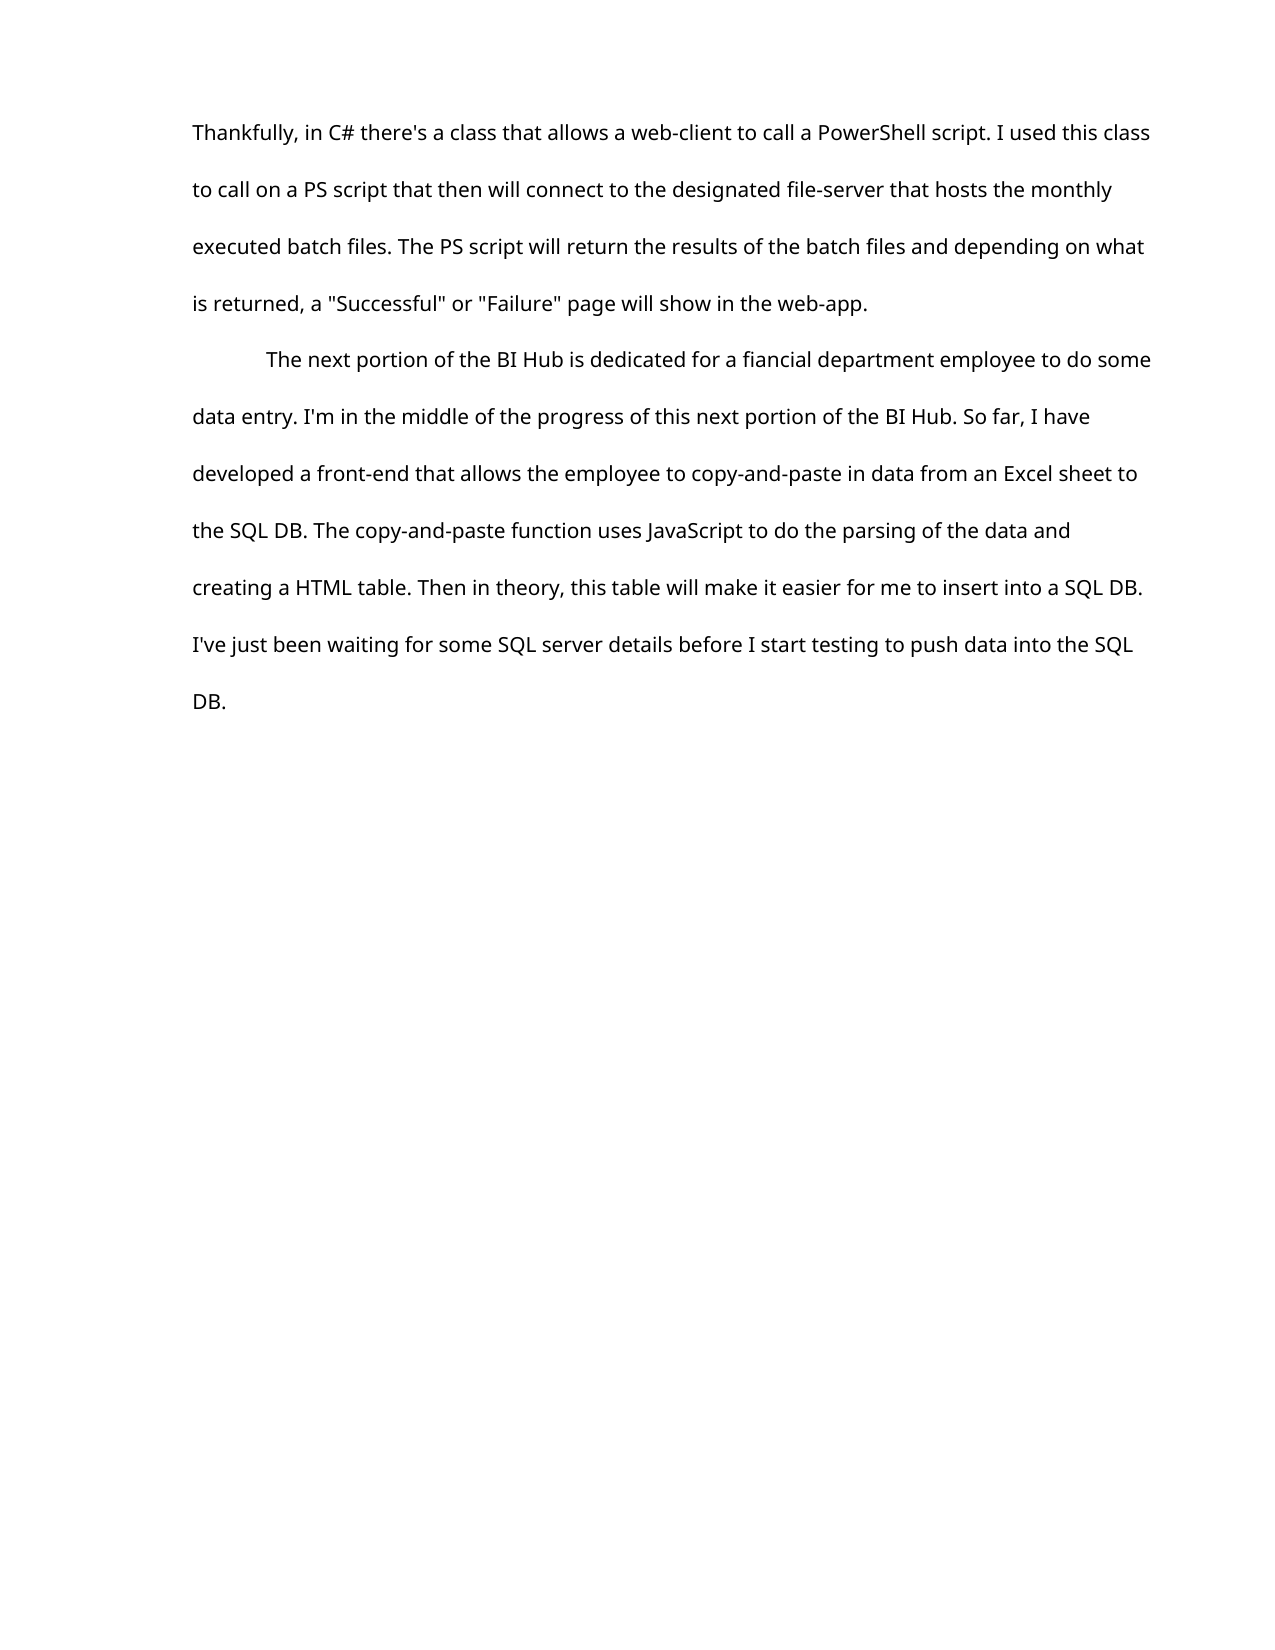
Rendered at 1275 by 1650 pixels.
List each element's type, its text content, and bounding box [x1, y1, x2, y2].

text Thankfully, in C# there's a class that allows a web-client to call a PowerShell script. I used this class to call on a PS script that then will connect to the designated file-server that hosts the monthly executed batch files. The PS script will return the results of the batch files and depending on what is returned, a "Successful" or "Failure" page will show in the web-app. [192, 118, 1157, 317]
text The next portion of the BI Hub is dedicated for a fiancial department employee to do some data entry. I'm in the middle of the progress of this next portion of the BI Hub. So far, I have developed a front-end that allows the employee to copy-and-paste in data from an Excel sheet to the SQL DB. The copy-and-paste function uses JavaScript to do the parsing of the data and creating a HTML table. Then in theory, this table will make it easier for me to insert into a SQL DB. I've just been waiting for some SQL server details before I start testing to push data into the SQL DB. [192, 346, 1157, 715]
